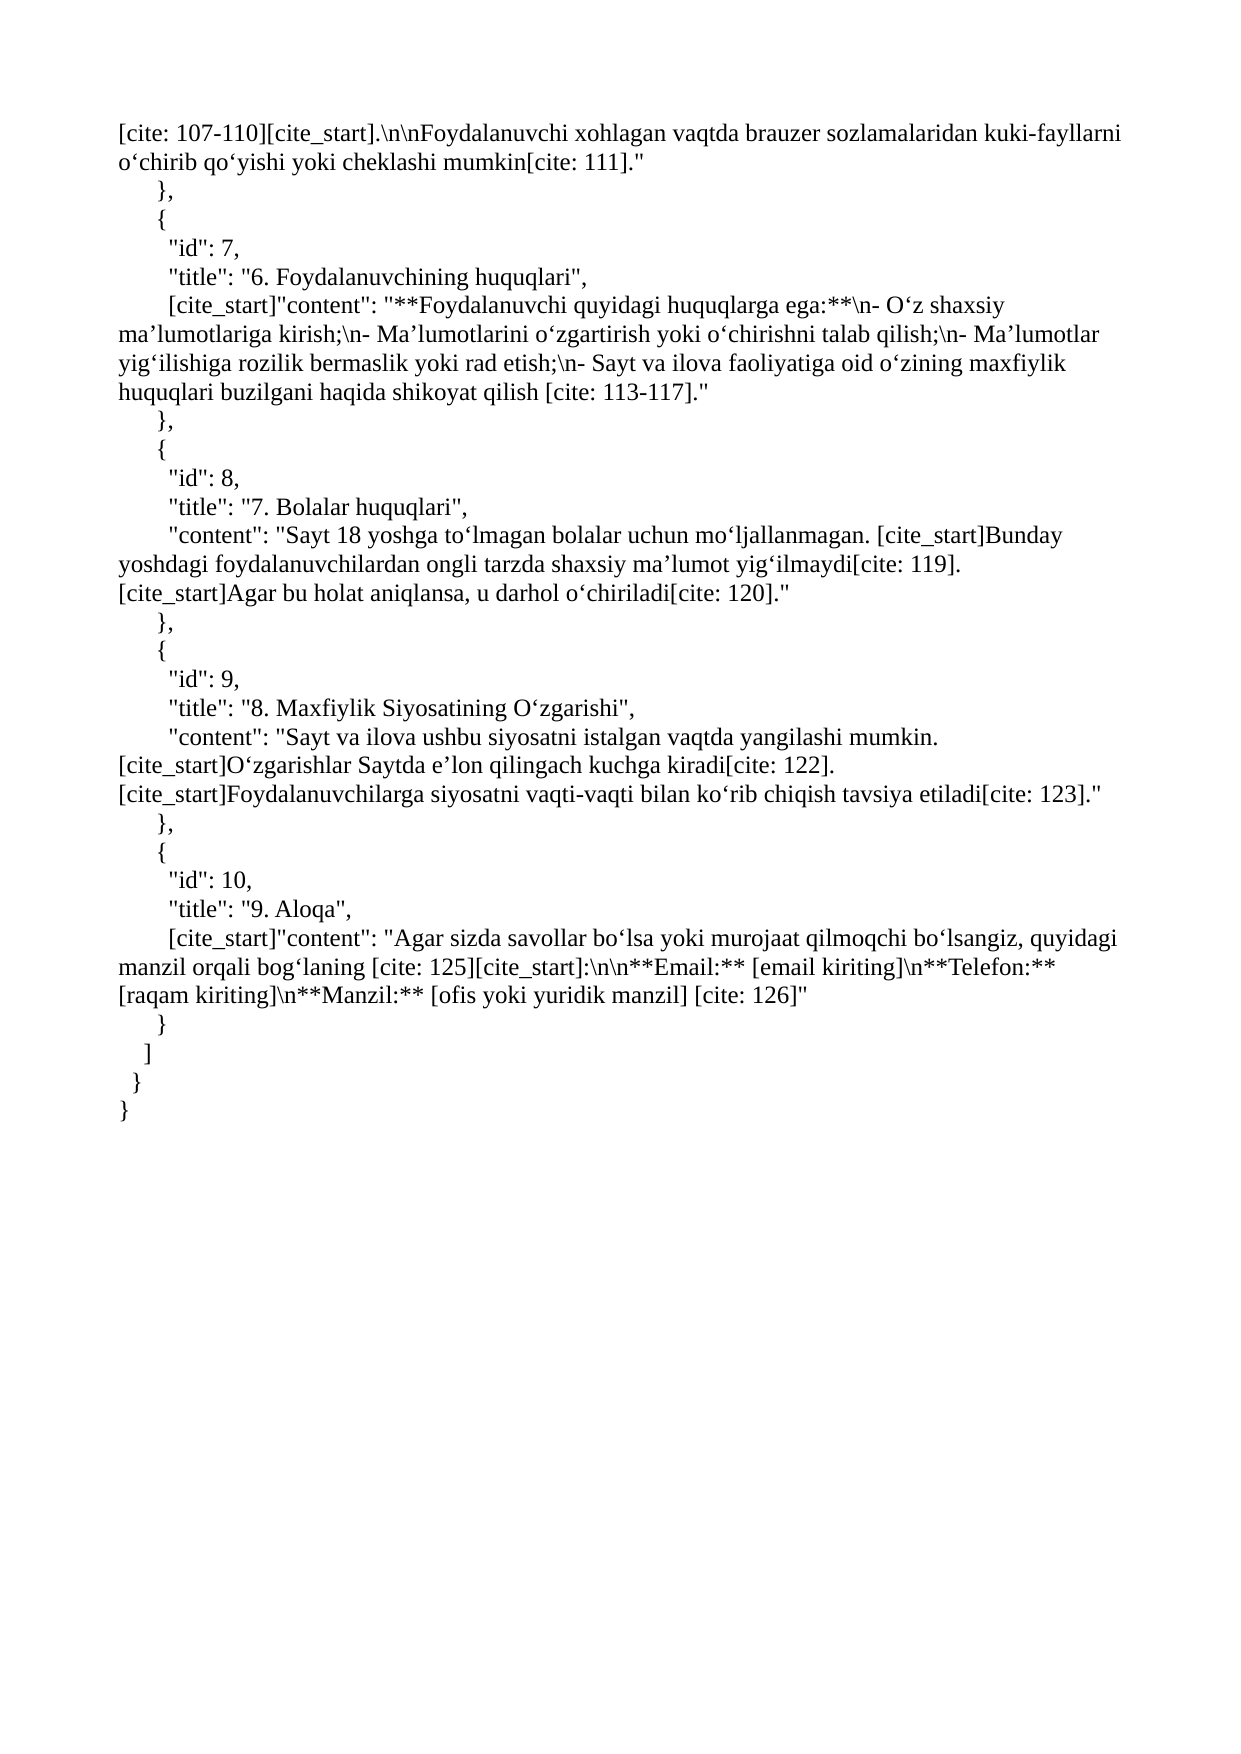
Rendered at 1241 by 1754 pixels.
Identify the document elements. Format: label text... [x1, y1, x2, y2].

text [cite_start]"content": "Agar sizda savollar bo‘lsa yoki murojaat qilmoqchi bo‘lsangiz, quyidagi manzil orqali bog‘laning [cite: 125][cite_start]:\n\n**Email:** [email kiriting]\n**Telefon:** [raqam kiriting]\n**Manzil:** [ofis yoki yuridik manzil] [cite: 126]" [118, 923, 1122, 1009]
text }, [118, 607, 1122, 636]
text "title": "7. Bolalar huquqlari", [118, 492, 1122, 521]
text "id": 10, [118, 866, 1122, 894]
text { [118, 636, 1122, 664]
text [cite: 107-110][cite_start].\n\nFoydalanuvchi xohlagan vaqtda brauzer sozlamalaridan kuki-fayllarni o‘chirib qo‘yishi yoki cheklashi mumkin[cite: 111]." [118, 118, 1122, 176]
text } [118, 1067, 1122, 1096]
text { [118, 837, 1122, 866]
text ] [118, 1038, 1122, 1067]
text "title": "6. Foydalanuvchining huquqlari", [118, 262, 1122, 291]
text "content": "Sayt va ilova ushbu siyosatni istalgan vaqtda yangilashi mumkin. [cite_start]O‘zgarishlar Saytda e’lon qilingach kuchga kiradi[cite: 122]. [cite_start]Foydalanuvchilarga siyosatni vaqti-vaqti bilan ko‘rib chiqish tavsiya etiladi[cite: 123]." [118, 722, 1122, 808]
text "id": 7, [118, 233, 1122, 262]
text } [118, 1096, 1122, 1124]
text { [118, 434, 1122, 463]
text "id": 8, [118, 463, 1122, 492]
text "title": "9. Aloqa", [118, 894, 1122, 923]
text }, [118, 406, 1122, 434]
text }, [118, 176, 1122, 204]
text } [118, 1009, 1122, 1038]
text }, [118, 808, 1122, 837]
text [cite_start]"content": "**Foydalanuvchi quyidagi huquqlarga ega:**\n- O‘z shaxsiy ma’lumotlariga kirish;\n- Ma’lumotlarini o‘zgartirish yoki o‘chirishni talab qilish;\n- Ma’lumotlar yig‘ilishiga rozilik bermaslik yoki rad etish;\n- Sayt va ilova faoliyatiga oid o‘zining maxfiylik huquqlari buzilgani haqida shikoyat qilish [cite: 113-117]." [118, 291, 1122, 406]
text { [118, 204, 1122, 233]
text "title": "8. Maxfiylik Siyosatining O‘zgarishi", [118, 693, 1122, 722]
text "content": "Sayt 18 yoshga to‘lmagan bolalar uchun mo‘ljallanmagan. [cite_start]Bunday yoshdagi foydalanuvchilardan ongli tarzda shaxsiy ma’lumot yig‘ilmaydi[cite: 119]. [cite_start]Agar bu holat aniqlansa, u darhol o‘chiriladi[cite: 120]." [118, 521, 1122, 607]
text "id": 9, [118, 664, 1122, 693]
